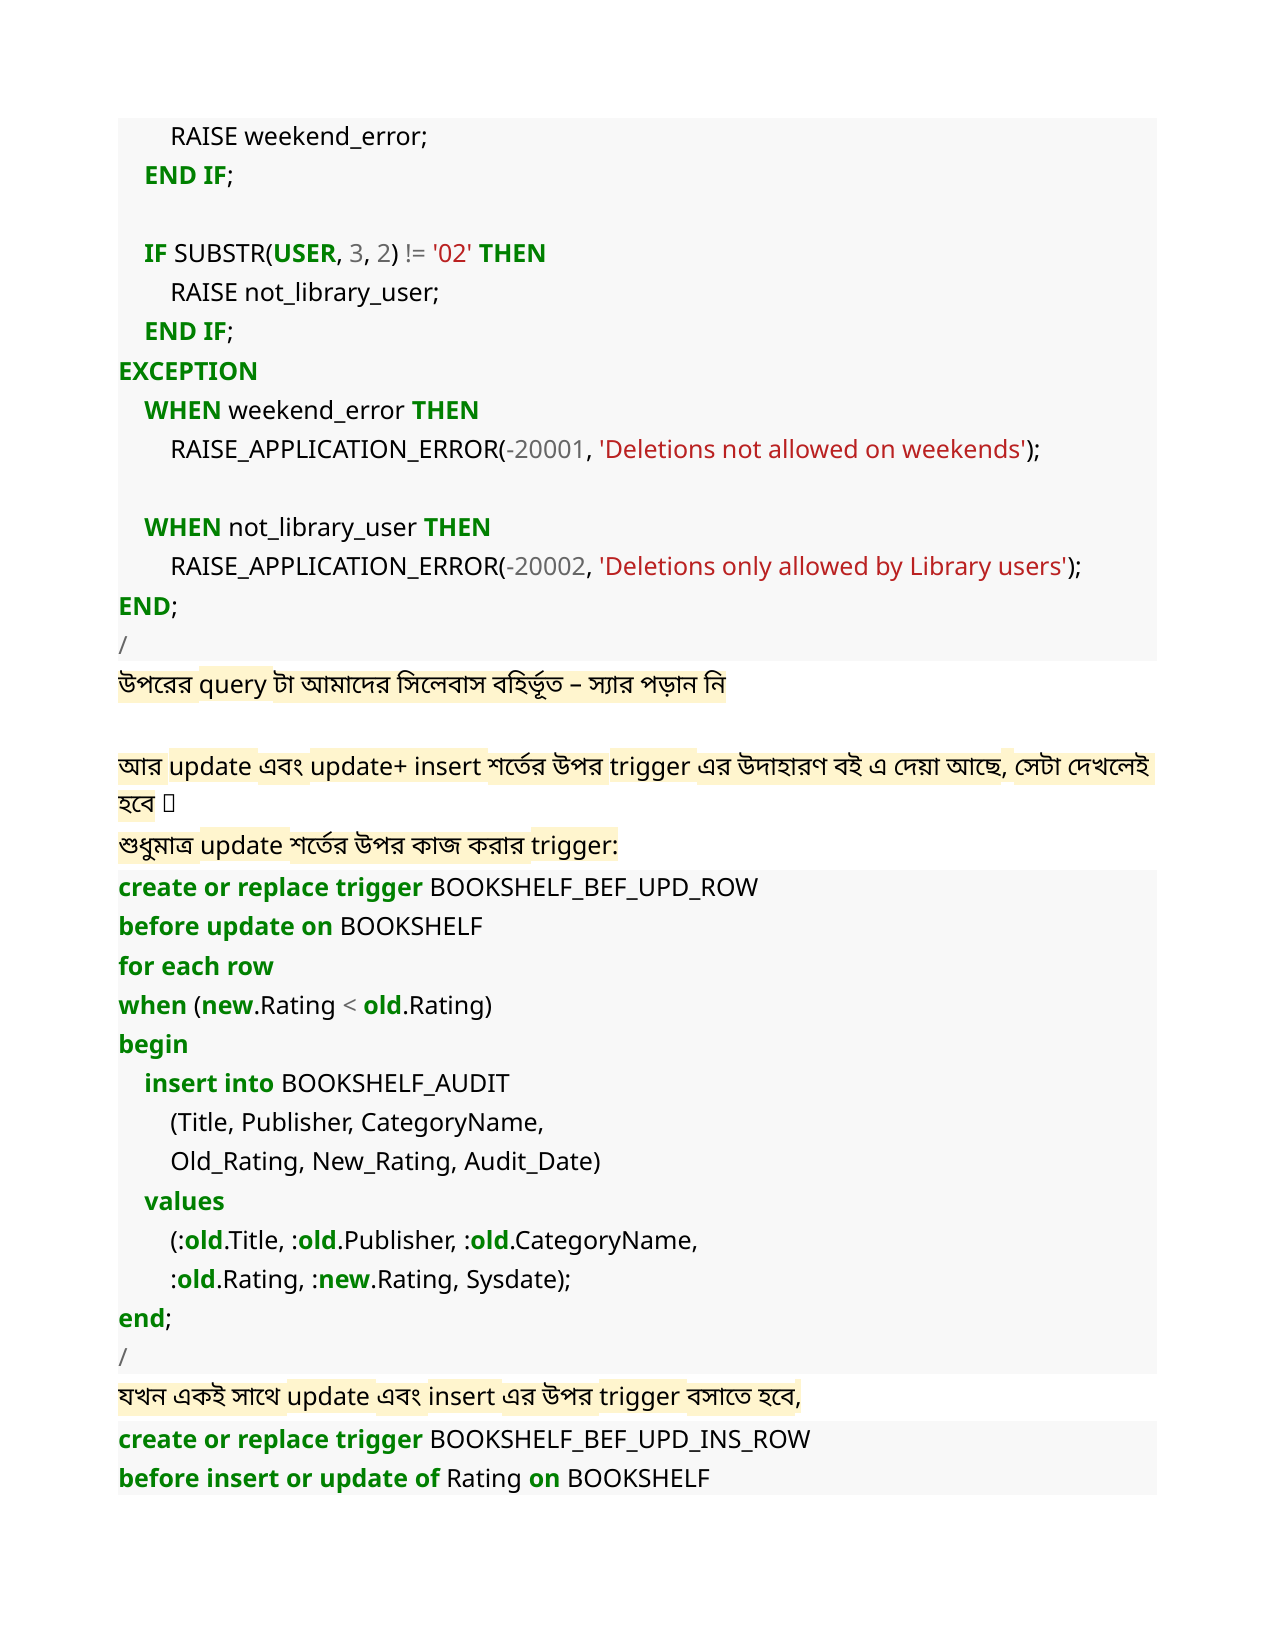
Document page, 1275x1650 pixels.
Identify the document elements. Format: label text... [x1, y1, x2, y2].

text for each row [118, 948, 1157, 982]
text before insert or update of Rating on BOOKSHELF [118, 1461, 1157, 1495]
text insert into BOOKSHELF_AUDIT [118, 1066, 1157, 1100]
text WHEN not_library_user THEN [118, 510, 1157, 544]
text (:old.Title, :old.Publisher, :old.CategoryName, [118, 1222, 1157, 1256]
text যখন একই সাথে update এবং insert এর উপর trigger বসাতে হবে, [118, 1379, 1157, 1416]
text (Title, Publisher, CategoryName, [118, 1105, 1157, 1139]
text END IF; [118, 157, 1157, 191]
text before update on BOOKSHELF [118, 909, 1157, 943]
text END IF; [118, 314, 1157, 348]
text RAISE_APPLICATION_ERROR(-20001, 'Deletions not allowed on weekends'); [118, 431, 1157, 466]
text EXCEPTION [118, 353, 1157, 387]
text উপরের query টা আমাদের সিলেবাস বহির্ভূত – স্যার পড়ান নি [118, 666, 1157, 703]
text create or replace trigger BOOKSHELF_BEF_UPD_ROW [118, 870, 1157, 904]
text / [118, 1340, 1157, 1374]
text WHEN weekend_error THEN [118, 392, 1157, 426]
text values [118, 1183, 1157, 1217]
text create or replace trigger BOOKSHELF_BEF_UPD_INS_ROW [118, 1421, 1157, 1456]
text RAISE weekend_error; [118, 118, 1157, 152]
text IF SUBSTR(USER, 3, 2) != '02' THEN [118, 236, 1157, 270]
text when (new.Rating < old.Rating) [118, 987, 1157, 1021]
text Old_Rating, New_Rating, Audit_Date) [118, 1144, 1157, 1178]
text END; [118, 588, 1157, 622]
text begin [118, 1026, 1157, 1061]
text শুধুমাত্র update শর্তের উপর কাজ করার trigger: [118, 827, 1157, 864]
text আর update এবং update+ insert শর্তের উপর trigger এর উদাহারণ বই এ দেয়া আছে, সেটা দেখলেই হবে  [118, 748, 1157, 822]
text RAISE_APPLICATION_ERROR(-20002, 'Deletions only allowed by Library users'); [118, 549, 1157, 583]
text RAISE not_library_user; [118, 275, 1157, 309]
text end; [118, 1301, 1157, 1335]
text / [118, 627, 1157, 661]
text :old.Rating, :new.Rating, Sysdate); [118, 1261, 1157, 1296]
